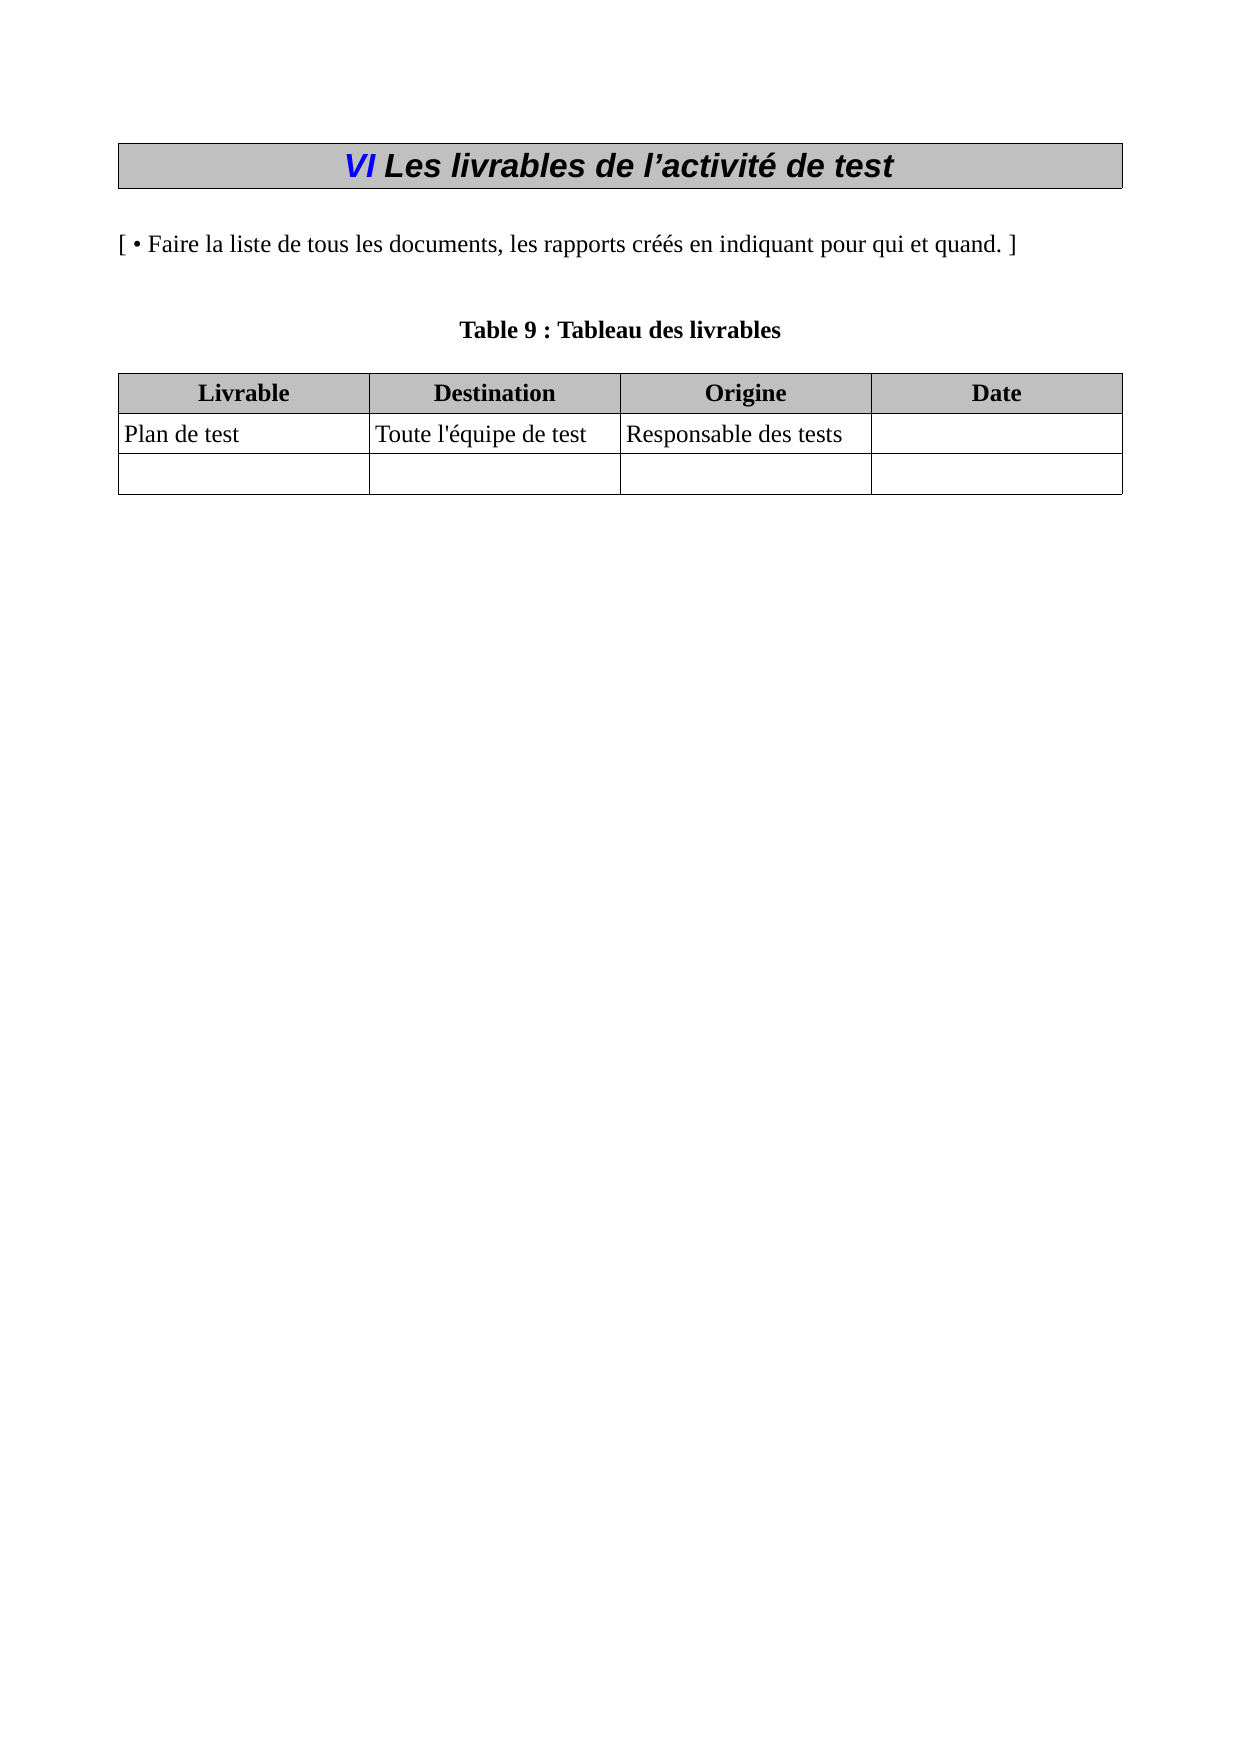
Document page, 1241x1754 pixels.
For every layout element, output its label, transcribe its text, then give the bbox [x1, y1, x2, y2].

table_cell [872, 414, 1122, 453]
table_cell [370, 454, 620, 493]
table_cell [621, 454, 871, 493]
table_cell [119, 454, 369, 493]
subtitle VI Les livrables de l’activité de test [119, 144, 1122, 188]
table_header Origine [621, 374, 871, 413]
table_header Date [872, 374, 1122, 413]
table_header Destination [370, 374, 620, 413]
table_cell Responsable des tests [621, 414, 871, 453]
table_header Livrable [119, 374, 369, 413]
subtitle Table 9 : Tableau des livrables [118, 315, 1122, 344]
table_cell Plan de test [119, 414, 369, 453]
table_cell [872, 454, 1122, 493]
text [ • Faire la liste de tous les documents, les rapports créés en indiquant pour qui et quand. ] [118, 229, 1122, 258]
table_cell Toute l'équipe de test [370, 414, 620, 453]
